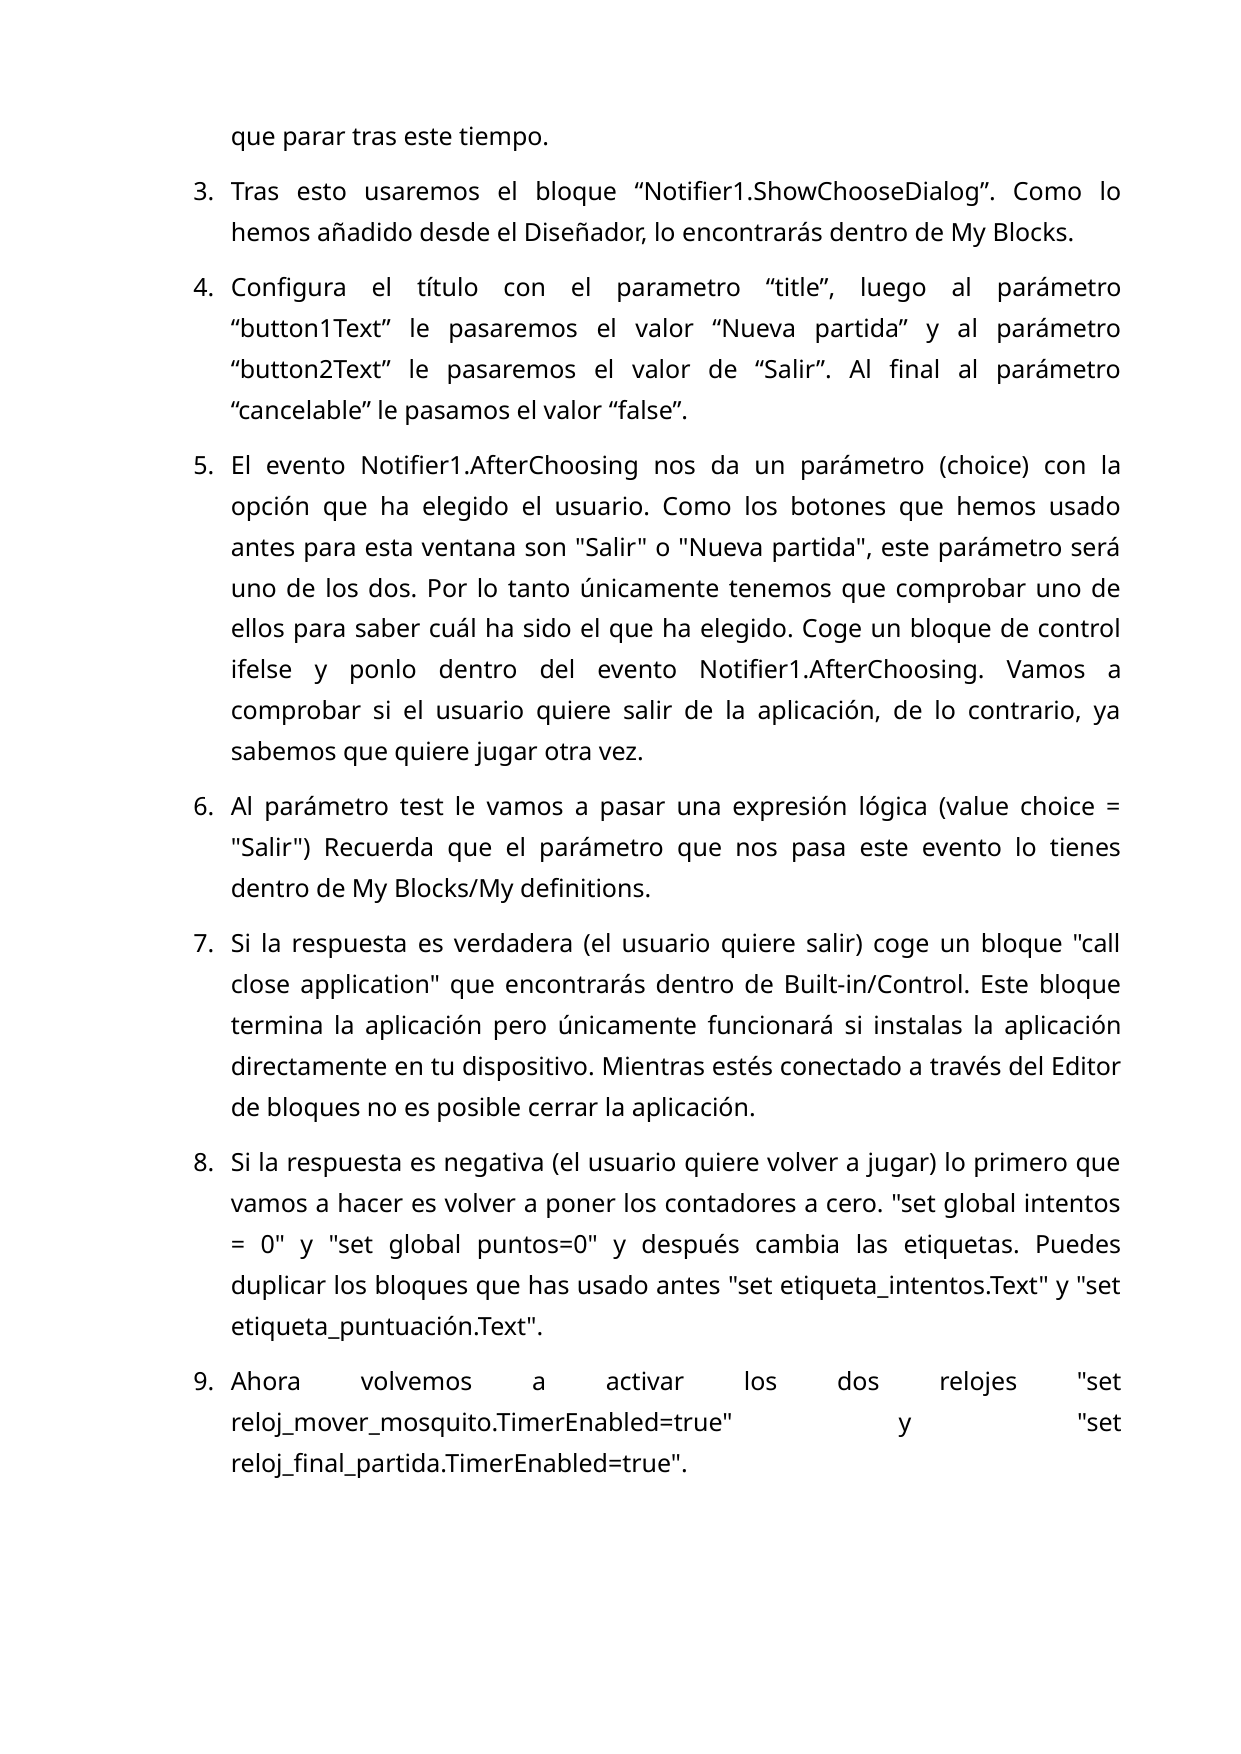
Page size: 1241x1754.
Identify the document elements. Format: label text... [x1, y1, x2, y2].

list Si la respuesta es negativa (el usuario quiere volver a jugar) lo primero que vamos a hacer es volver a poner los contadores a cero. "set global intentos = 0" y "set global puntos=0" y después cambia las etiquetas. Puedes duplicar los bloques que has usado antes "set etiqueta_intentos.Text" y "set etiqueta_puntuación.Text". [193, 1145, 1122, 1342]
list Ahora volvemos a activar los dos relojes "set reloj_mover_mosquito.TimerEnabled=true" y "set reloj_final_partida.TimerEnabled=true". [193, 1363, 1122, 1479]
list Tras esto usaremos el bloque “Notifier1.ShowChooseDialog”. Como lo hemos añadido desde el Diseñador, lo encontrarás dentro de My Blocks. [193, 173, 1122, 248]
list El evento Notifier1.AfterChoosing nos da un parámetro (choice) con la opción que ha elegido el usuario. Como los botones que hemos usado antes para esta ventana son "Salir" o "Nueva partida", este parámetro será uno de los dos. Por lo tanto únicamente tenemos que comprobar uno de ellos para saber cuál ha sido el que ha elegido. Coge un bloque de control ifelse y ponlo dentro del evento Notifier1.AfterChoosing. Vamos a comprobar si el usuario quiere salir de la aplicación, de lo contrario, ya sabemos que quiere jugar otra vez. [193, 448, 1122, 768]
list Si la respuesta es verdadera (el usuario quiere salir) coge un bloque "call close application" que encontrarás dentro de Built-in/Control. Este bloque termina la aplicación pero únicamente funcionará si instalas la aplicación directamente en tu dispositivo. Mientras estés conectado a través del Editor de bloques no es posible cerrar la aplicación. [193, 926, 1122, 1123]
list Configura el título con el parametro “title”, luego al parámetro “button1Text” le pasaremos el valor “Nueva partida” y al parámetro “button2Text” le pasaremos el valor de “Salir”. Al final al parámetro “cancelable” le pasamos el valor “false”. [193, 270, 1122, 426]
list que parar tras este tiempo. [193, 118, 1122, 152]
list Al parámetro test le vamos a pasar una expresión lógica (value choice = "Salir") Recuerda que el parámetro que nos pasa este evento lo tienes dentro de My Blocks/My definitions. [193, 789, 1122, 905]
